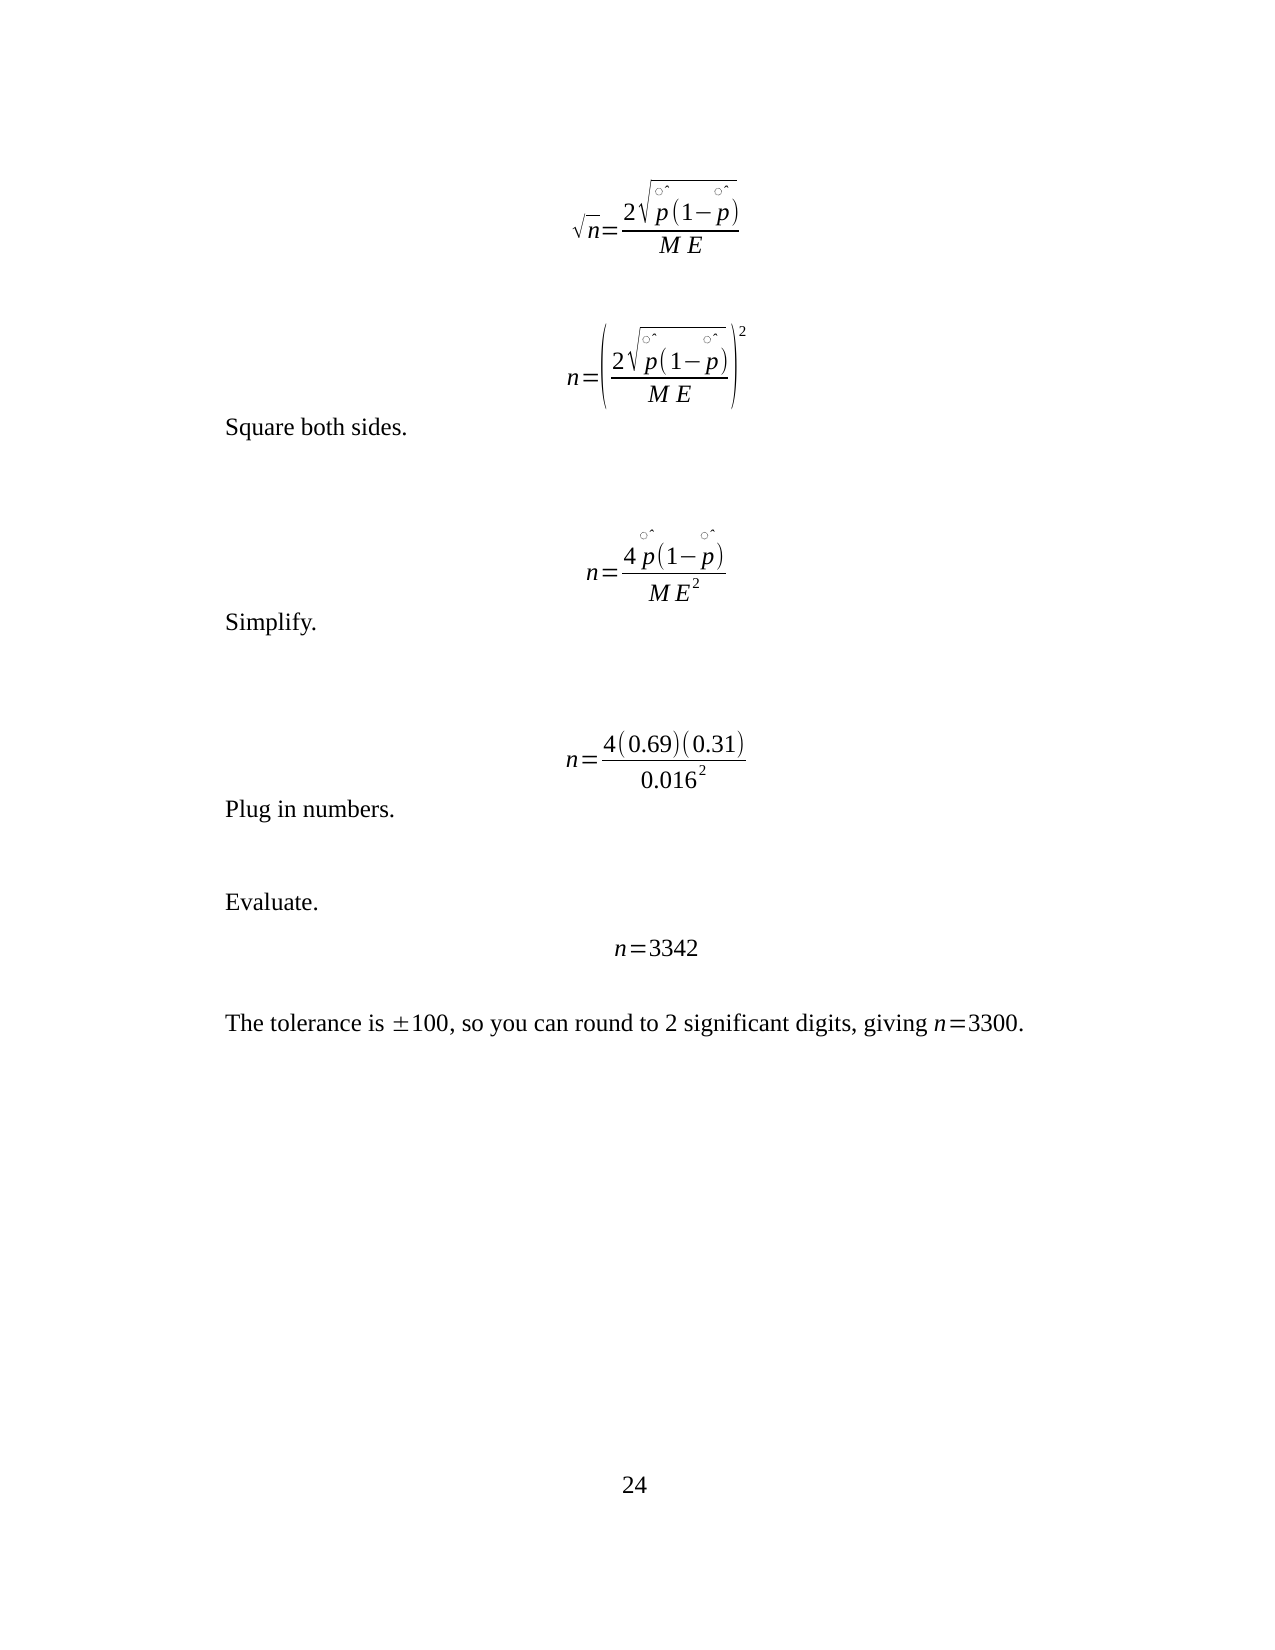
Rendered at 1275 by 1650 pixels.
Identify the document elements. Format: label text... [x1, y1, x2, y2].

list Evaluate. [187, 887, 1125, 916]
list Plug in numbers. [187, 700, 1125, 822]
list The tolerance is , so you can round to 2 significant digits, giving . [187, 1008, 1125, 1037]
list Square both sides. [187, 306, 1125, 441]
list Simplify. [187, 505, 1125, 636]
